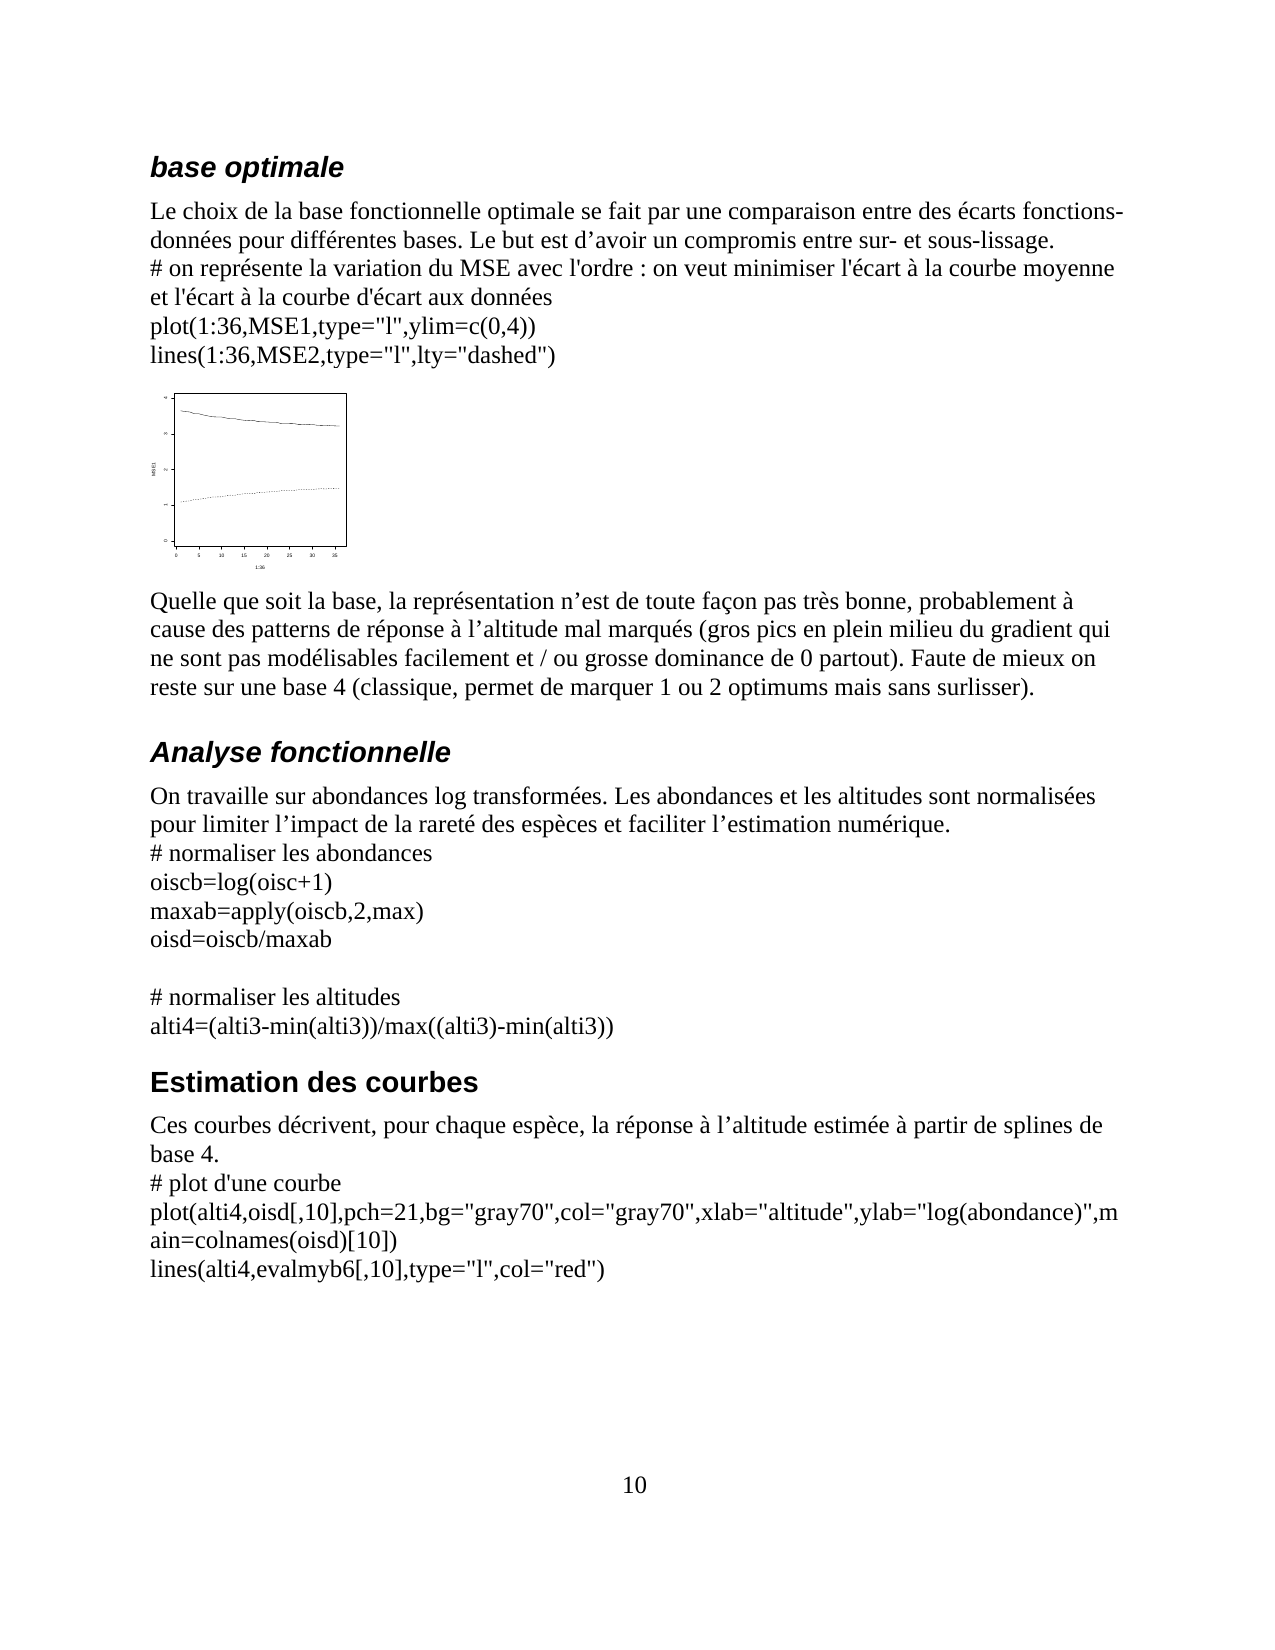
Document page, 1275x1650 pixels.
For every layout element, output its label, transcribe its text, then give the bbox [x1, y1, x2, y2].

text Le choix de la base fonctionnelle optimale se fait par une comparaison entre des écarts fonctions-données pour différentes bases. Le but est d’avoir un compromis entre sur- et sous-lissage. [150, 196, 1125, 253]
text # normaliser les altitudes [150, 982, 1125, 1011]
text Ces courbes décrivent, pour chaque espèce, la réponse à l’altitude estimée à partir de splines de base 4. [150, 1111, 1125, 1168]
text # normaliser les abondances [150, 838, 1125, 867]
text alti4=(alti3-min(alti3))/max((alti3)-min(alti3)) [150, 1011, 1125, 1039]
subtitle Analyse fonctionnelle [150, 735, 1125, 768]
text plot(alti4,oisd[,10],pch=21,bg="gray70",col="gray70",xlab="altitude",ylab="log(abondance)",main=colnames(oisd)[10]) [150, 1197, 1125, 1254]
text maxab=apply(oiscb,2,max) [150, 896, 1125, 924]
text lines(1:36,MSE2,type="l",lty="dashed") [150, 340, 1125, 368]
text On travaille sur abondances log transformées. Les abondances et les altitudes sont normalisées pour limiter l’impact de la rareté des espèces et faciliter l’estimation numérique. [150, 781, 1125, 838]
text oisd=oiscb/maxab [150, 924, 1125, 953]
text plot(1:36,MSE1,type="l",ylim=c(0,4)) [150, 311, 1125, 340]
text oiscb=log(oisc+1) [150, 867, 1125, 896]
text # on représente la variation du MSE avec l'ordre : on veut minimiser l'écart à la courbe moyenne et l'écart à la courbe d'écart aux données [150, 253, 1125, 311]
text Quelle que soit la base, la représentation n’est de toute façon pas très bonne, probablement à cause des patterns de réponse à l’altitude mal marqués (gros pics en plein milieu du gradient qui ne sont pas modélisables facilement et / ou grosse dominance de 0 partout). Faute de mieux on reste sur une base 4 (classique, permet de marquer 1 ou 2 optimums mais sans surlisser). [150, 586, 1125, 701]
text lines(alti4,evalmyb6[,10],type="l",col="red") [150, 1254, 1125, 1283]
subtitle base optimale [150, 150, 1125, 183]
text # plot d'une courbe [150, 1168, 1125, 1197]
subtitle Estimation des courbes [150, 1064, 1125, 1098]
